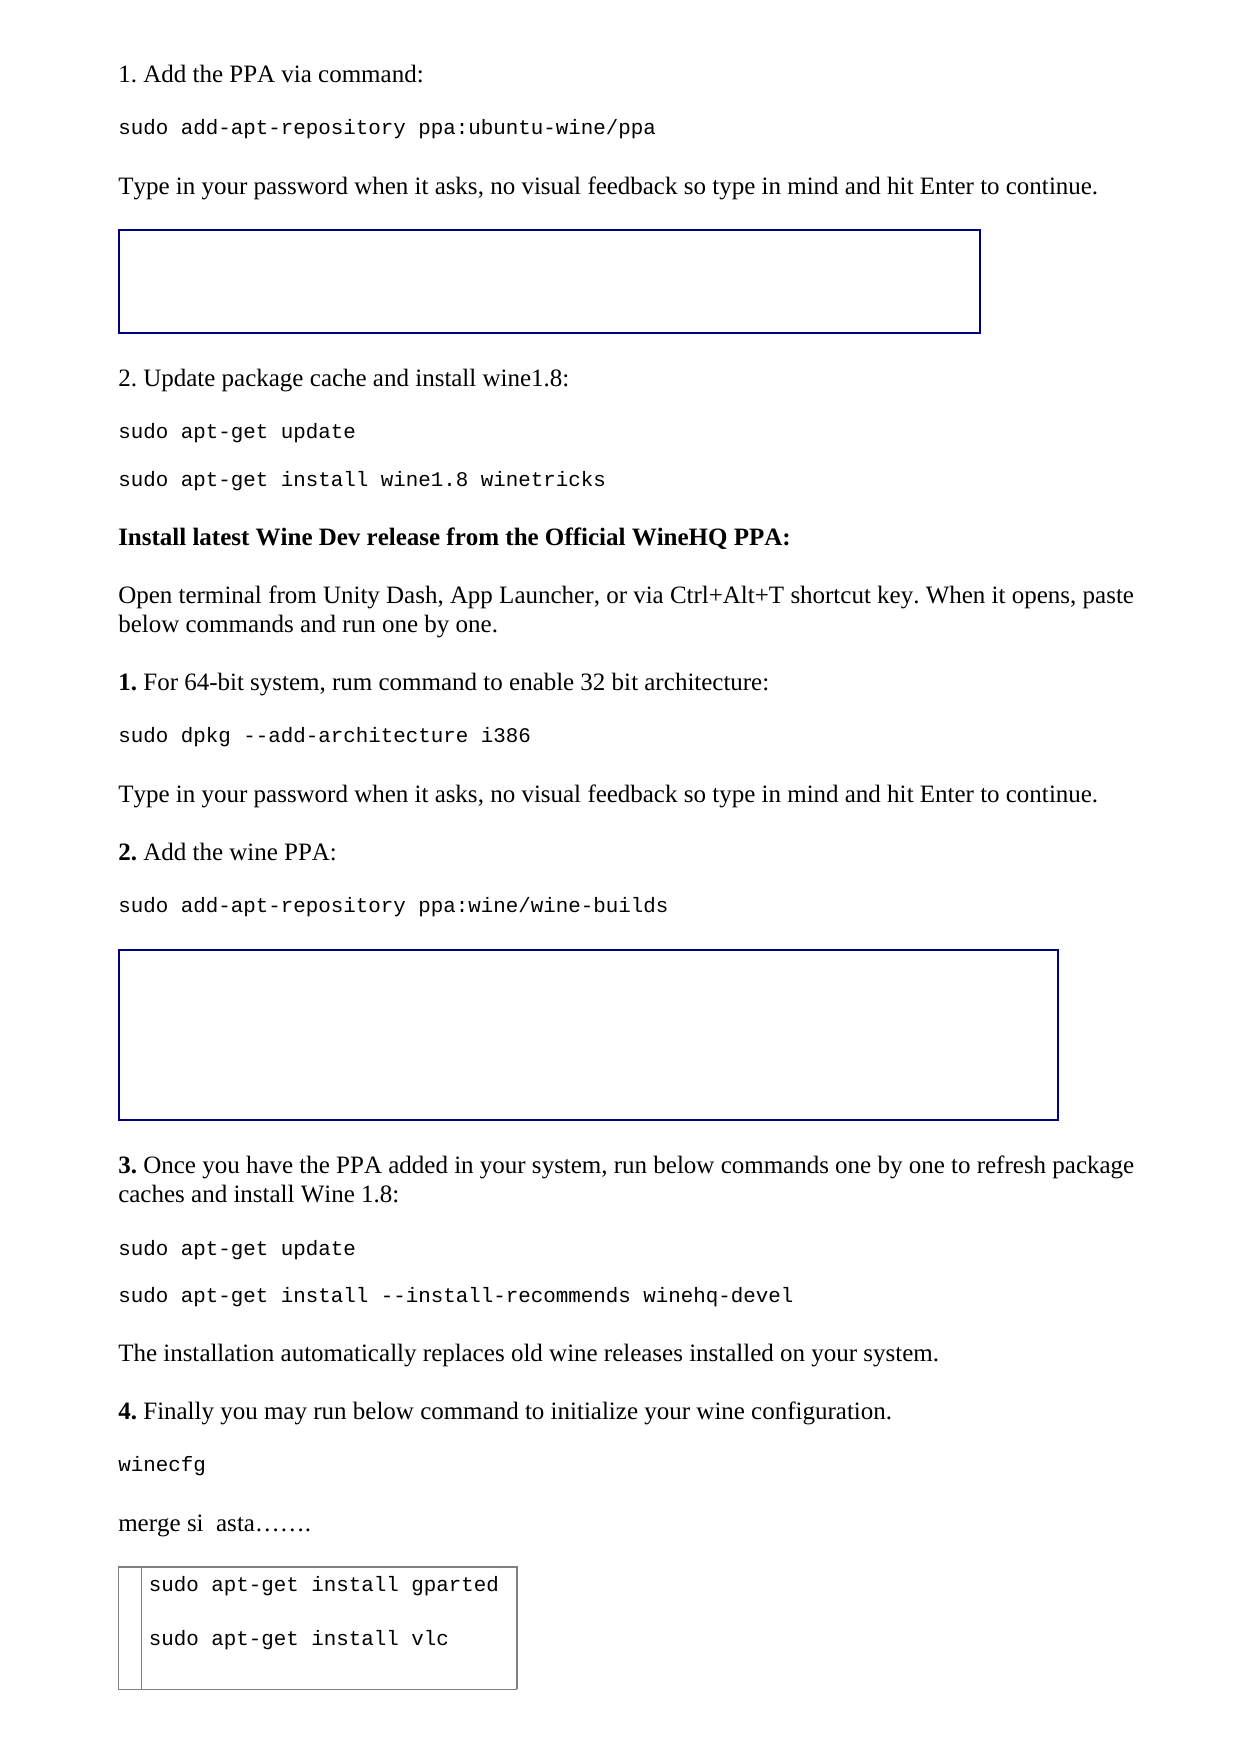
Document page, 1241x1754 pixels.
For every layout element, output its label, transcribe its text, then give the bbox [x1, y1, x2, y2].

text 2. Add the wine PPA: [118, 837, 1181, 866]
table_header [119, 1568, 141, 1688]
text sudo dpkg --add-architecture i386 [118, 725, 1181, 749]
text 4. Finally you may run below command to initialize your wine configuration. [118, 1396, 1181, 1425]
text sudo add-apt-repository ppa:wine/wine-builds [118, 896, 1181, 919]
text Type in your password when it asks, no visual feedback so type in mind and hit Enter to continue. [118, 779, 1181, 808]
text sudo apt-get install wine1.8 winetricks [118, 469, 1181, 492]
text winecfg [118, 1454, 1181, 1478]
text Open terminal from Unity Dash, App Launcher, or via Ctrl+Alt+T shortcut key. When it opens, paste below commands and run one by one. [118, 580, 1181, 638]
text sudo add-apt-repository ppa:ubuntu-wine/ppa [118, 117, 1181, 141]
text 3. Once you have the PPA added in your system, run below commands one by one to refresh package caches and install Wine 1.8: [118, 1151, 1181, 1208]
text Type in your password when it asks, no visual feedback so type in mind and hit Enter to continue. [118, 171, 1181, 200]
text 1. Add the PPA via command: [118, 59, 1181, 88]
text 2. Update package cache and install wine1.8: [118, 363, 1181, 392]
text sudo apt-get update [118, 1237, 1181, 1261]
text merge si asta……. [118, 1508, 1181, 1537]
text Install latest Wine Dev release from the Official WineHQ PPA: [118, 522, 1181, 551]
text The installation automatically replaces old wine releases installed on your system. [118, 1338, 1181, 1367]
text sudo apt-get update [118, 422, 1181, 445]
text 1. For 64-bit system, rum command to enable 32 bit architecture: [118, 667, 1181, 696]
table_header sudo apt-get install gparted sudo apt-get install vlc [142, 1568, 516, 1688]
text sudo apt-get install --install-recommends winehq-devel [118, 1285, 1181, 1308]
